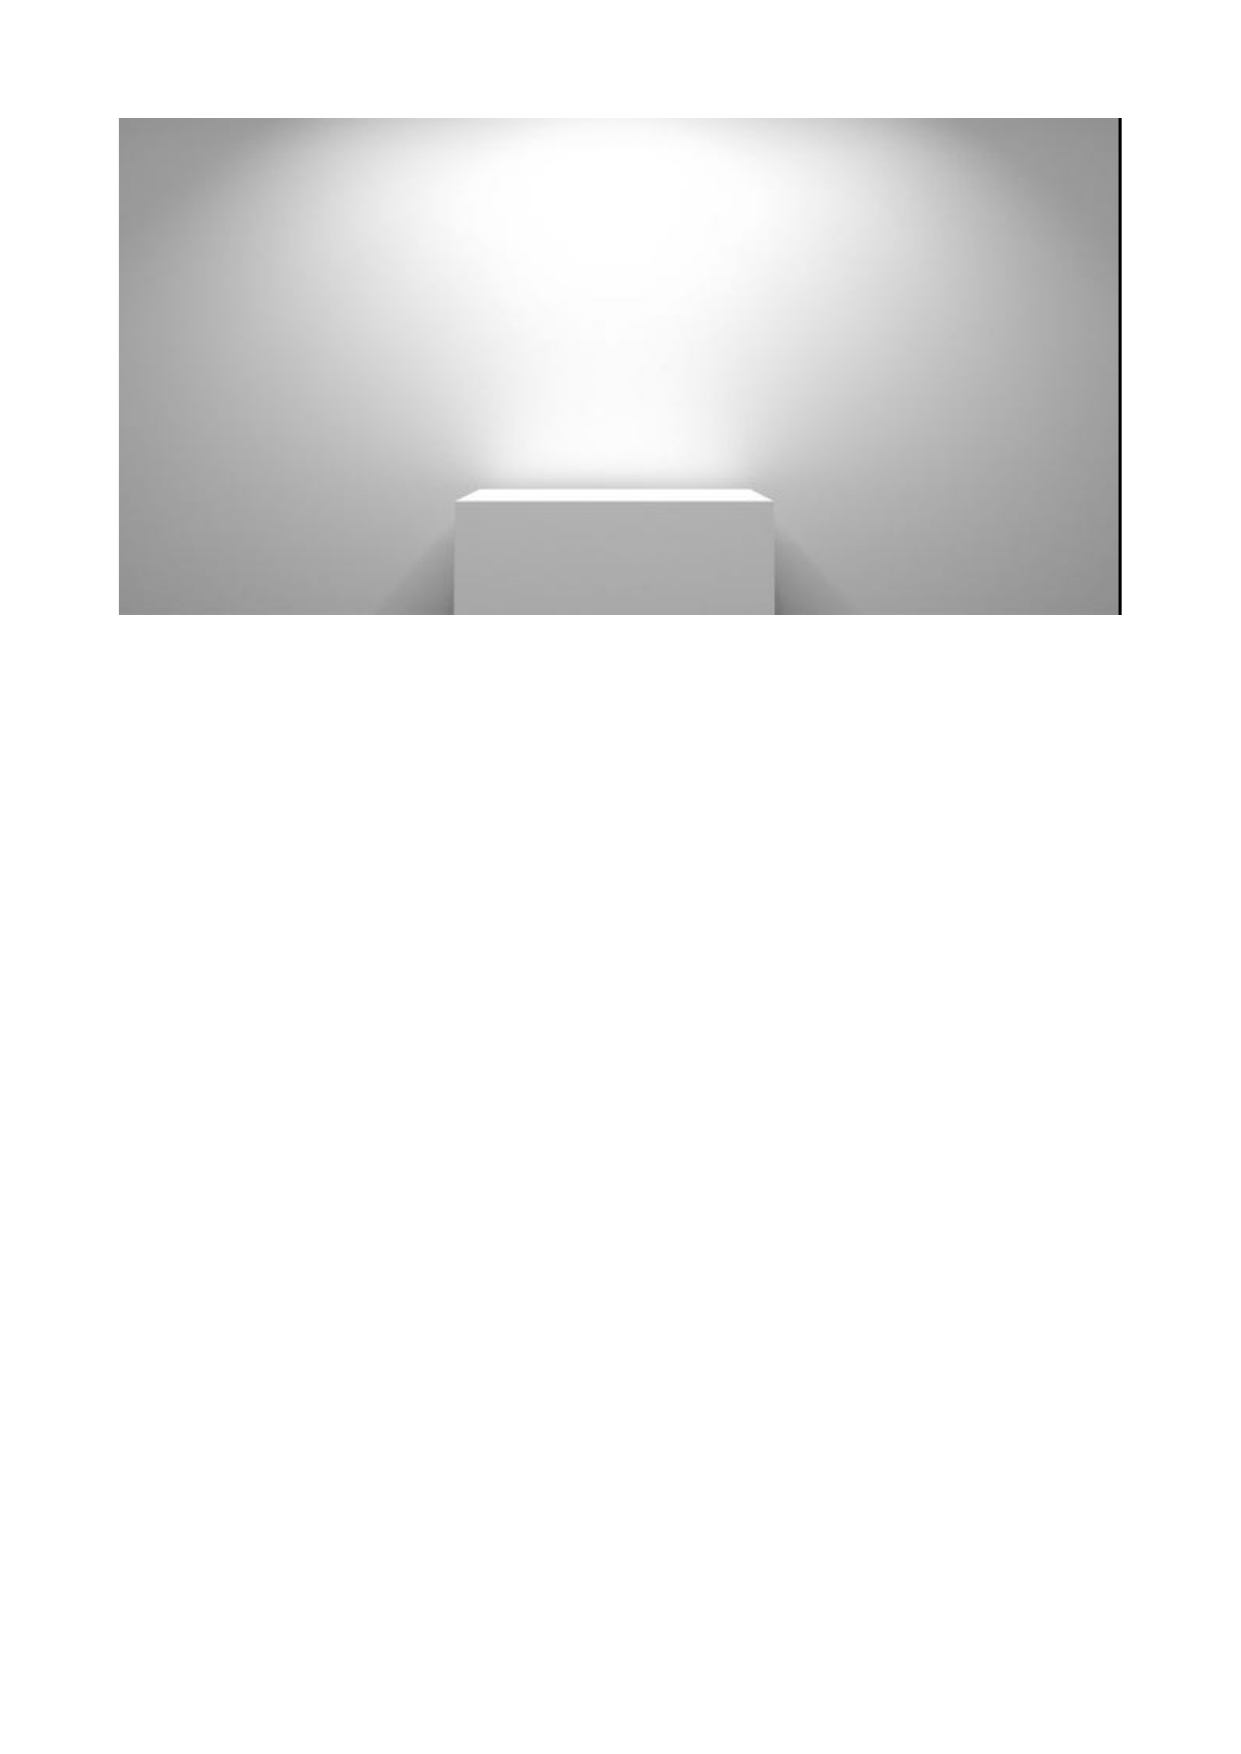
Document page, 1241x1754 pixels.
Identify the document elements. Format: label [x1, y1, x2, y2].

picture [118, 118, 1122, 615]
